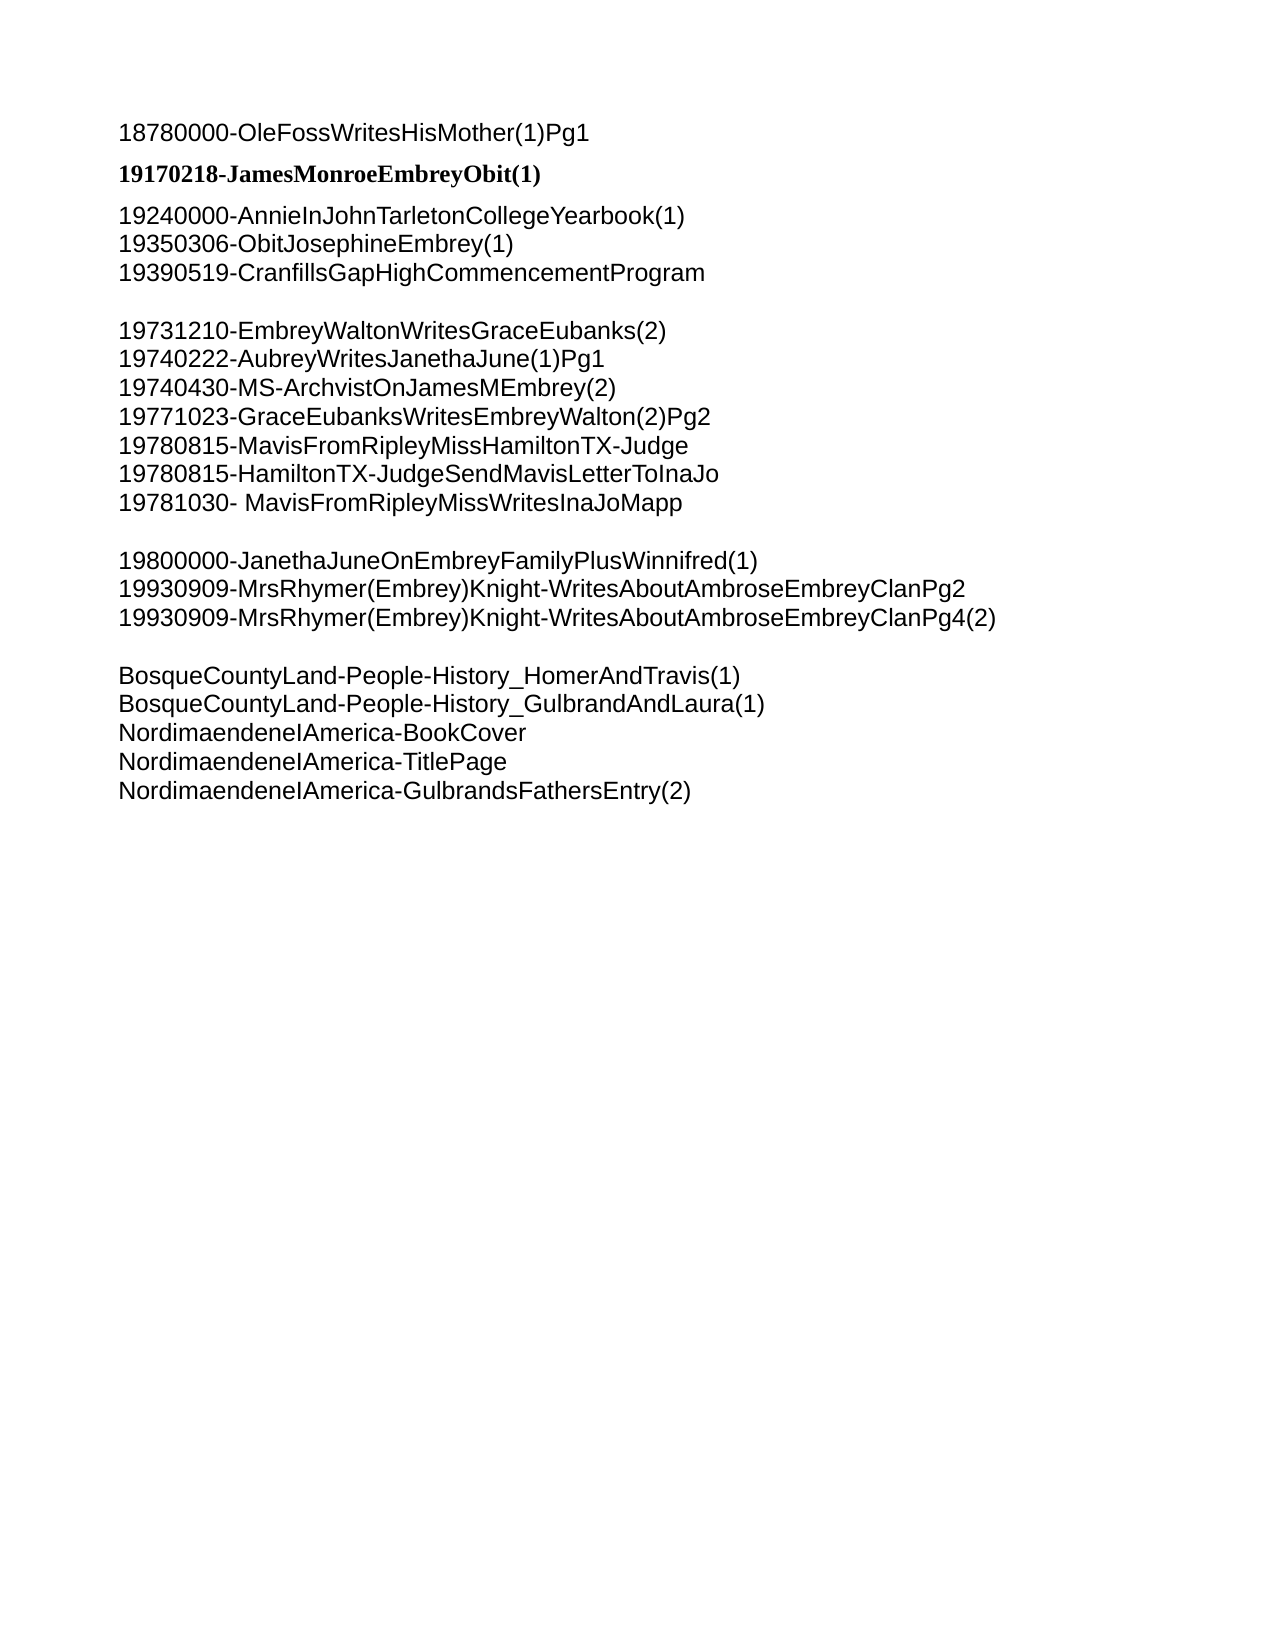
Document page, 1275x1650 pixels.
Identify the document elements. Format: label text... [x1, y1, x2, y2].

text 19771023-GraceEubanksWritesEmbreyWalton(2)Pg2 [118, 402, 1157, 431]
text 19800000-JanethaJuneOnEmbreyFamilyPlusWinnifred(1) [118, 546, 1157, 574]
text 19350306-ObitJosephineEmbrey(1) [118, 229, 1157, 258]
text 19240000-AnnieInJohnTarletonCollegeYearbook(1) [118, 201, 1157, 229]
text 19930909-MrsRhymer(Embrey)Knight-WritesAboutAmbroseEmbreyClanPg4(2) [118, 603, 1157, 632]
text BosqueCountyLand-People-History_HomerAndTravis(1) [118, 661, 1157, 689]
text 18780000-OleFossWritesHisMother(1)Pg1 [118, 118, 1157, 147]
text 19390519-CranfillsGapHighCommencementProgram [118, 258, 1157, 287]
text BosqueCountyLand-People-History_GulbrandAndLaura(1) [118, 689, 1157, 718]
text NordimaendeneIAmerica-GulbrandsFathersEntry(2) [118, 776, 1157, 804]
text 19781030- MavisFromRipleyMissWritesInaJoMapp [118, 488, 1157, 517]
text 19930909-MrsRhymer(Embrey)Knight-WritesAboutAmbroseEmbreyClanPg2 [118, 574, 1157, 603]
subtitle 19170218-JamesMonroeEmbreyObit(1) [118, 159, 1157, 188]
text 19740430-MS-ArchvistOnJamesMEmbrey(2) [118, 373, 1157, 402]
text NordimaendeneIAmerica-BookCover [118, 718, 1157, 747]
text 19740222-AubreyWritesJanethaJune(1)Pg1 [118, 344, 1157, 373]
text 19731210-EmbreyWaltonWritesGraceEubanks(2) [118, 316, 1157, 344]
text 19780815-HamiltonTX-JudgeSendMavisLetterToInaJo [118, 459, 1157, 488]
text NordimaendeneIAmerica-TitlePage [118, 747, 1157, 776]
text 19780815-MavisFromRipleyMissHamiltonTX-Judge [118, 431, 1157, 459]
